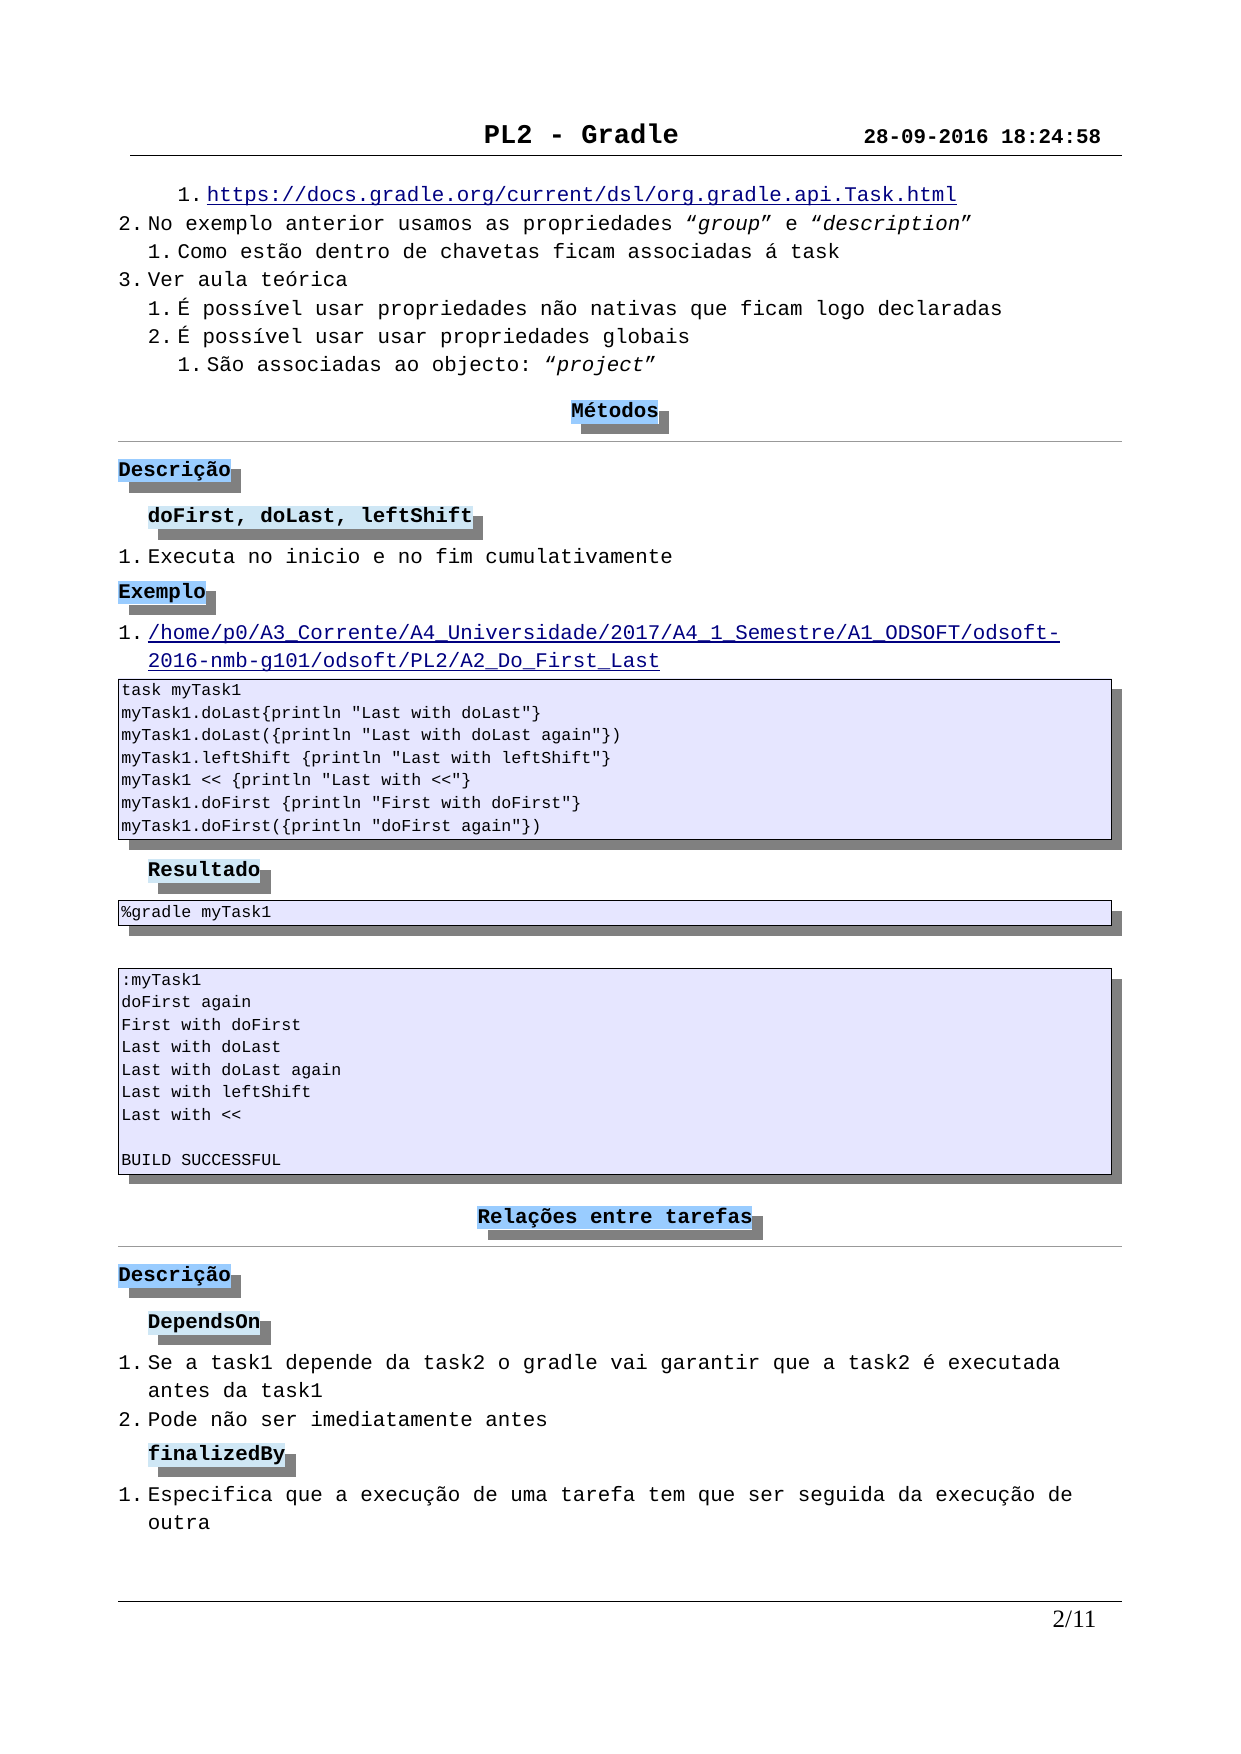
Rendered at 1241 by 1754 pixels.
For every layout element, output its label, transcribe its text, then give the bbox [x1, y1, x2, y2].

subtitle DependsOn [260, 1311, 1122, 1345]
text Last with << [119, 1104, 1111, 1126]
text %gradle myTask1 [119, 901, 1111, 925]
text doFirst again [119, 991, 1111, 1012]
list É possível usar usar propriedades globais [148, 326, 1122, 349]
list Como estão dentro de chavetas ficam associadas á task [148, 241, 1122, 264]
list /home/p0/A3_Corrente/A4_Universidade/2017/A4_1_Semestre/A1_ODSOFT/odsoft-2016-nmb-g101/odsoft/PL2/A2_Do_First_Last [118, 622, 1122, 674]
text myTask1.doFirst {println "First with doFirst"} [119, 792, 1111, 813]
subtitle Resultado [260, 859, 1122, 894]
list São associadas ao objecto: “project” [177, 354, 1122, 378]
list É possível usar propriedades não nativas que ficam logo declaradas [148, 298, 1122, 321]
text :myTask1 [119, 969, 1111, 990]
text myTask1.doLast({println "Last with doLast again"}) [119, 724, 1111, 746]
subtitle Descrição [231, 1264, 1122, 1298]
list No exemplo anterior usamos as propriedades “group” e “description” [118, 213, 1122, 236]
list Ver aula teórica [118, 269, 1122, 293]
subtitle finalizedBy [285, 1443, 1122, 1477]
text myTask1.doLast{println "Last with doLast"} [119, 701, 1111, 723]
text Last with doLast [119, 1036, 1111, 1058]
text myTask1.doFirst({println "doFirst again"}) [119, 814, 1111, 839]
text myTask1 << {println "Last with <<"} [119, 769, 1111, 791]
subtitle Descrição [118, 458, 1122, 493]
list Executa no inicio e no fim cumulativamente [118, 547, 1122, 570]
list Se a task1 depende da task2 o gradle vai garantir que a task2 é executada antes da task1 [118, 1352, 1122, 1404]
text First with doFirst [119, 1013, 1111, 1035]
text BUILD SUCCESSFUL [119, 1149, 1111, 1174]
list https://docs.gradle.org/current/dsl/org.gradle.api.Task.html [177, 184, 1122, 208]
text Last with doLast again [119, 1058, 1111, 1080]
subtitle doFirst, doLast, leftShift [473, 506, 1122, 540]
text task myTask1 [119, 680, 1111, 700]
subtitle Exemplo [118, 604, 206, 615]
subtitle Relações entre tarefas [118, 1200, 1122, 1246]
text myTask1.leftShift {println "Last with leftShift"} [119, 746, 1111, 768]
subtitle Exemplo [206, 581, 1122, 615]
list Especifica que a execução de uma tarefa tem que ser seguida da execução de outra [118, 1484, 1122, 1536]
list Pode não ser imediatamente antes [118, 1409, 1122, 1432]
subtitle Métodos [118, 394, 1122, 441]
text Last with leftShift [119, 1081, 1111, 1103]
